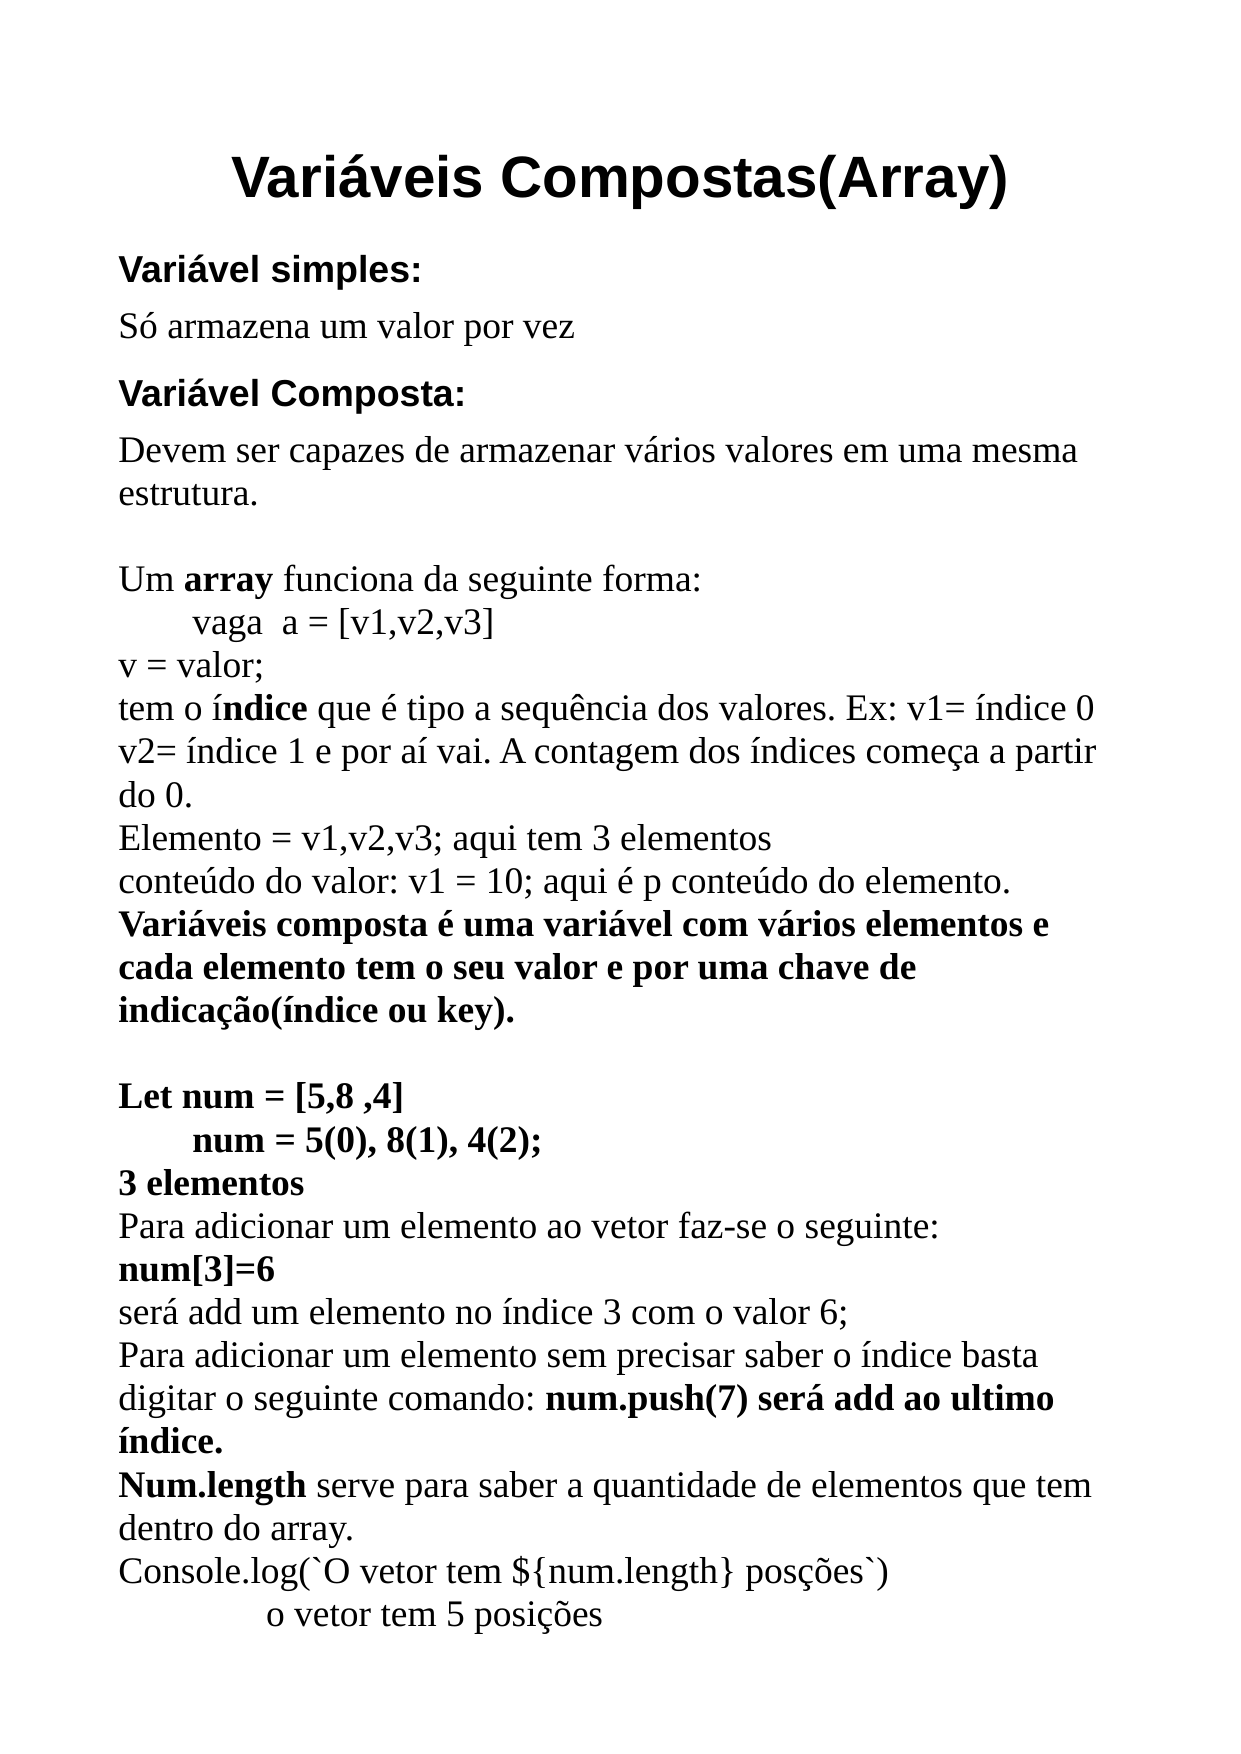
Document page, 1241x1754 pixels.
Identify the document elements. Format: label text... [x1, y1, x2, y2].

text tem o índice que é tipo a sequência dos valores. Ex: v1= índice 0 v2= índice 1 e por aí vai. A contagem dos índices começa a partir do 0. [118, 686, 1122, 815]
text Console.log(`O vetor tem ${num.length} posções`) [118, 1548, 1122, 1591]
text Um array funciona da seguinte forma: [118, 556, 1122, 599]
text Para adicionar um elemento ao vetor faz-se o seguinte: [118, 1203, 1122, 1246]
text Elemento = v1,v2,v3; aqui tem 3 elementos [118, 815, 1122, 858]
text 3 elementos [118, 1160, 1122, 1203]
text Só armazena um valor por vez [118, 303, 1122, 346]
text o vetor tem 5 posições [118, 1591, 1122, 1634]
text Let num = [5,8 ,4] [118, 1074, 1122, 1117]
text Para adicionar um elemento sem precisar saber o índice basta digitar o seguinte comando: num.push(7) será add ao ultimo índice. [118, 1333, 1122, 1462]
text Devem ser capazes de armazenar vários valores em uma mesma estrutura. [118, 427, 1122, 513]
text num[3]=6 [118, 1246, 1122, 1289]
title Variáveis Compostas(Array) [118, 143, 1122, 210]
subtitle Variável Composta: [118, 371, 1122, 414]
text conteúdo do valor: v1 = 10; aqui é p conteúdo do elemento. [118, 858, 1122, 901]
subtitle Variável simples: [118, 248, 1122, 291]
text num = 5(0), 8(1), 4(2); [118, 1117, 1122, 1160]
text Num.length serve para saber a quantidade de elementos que tem dentro do array. [118, 1462, 1122, 1548]
text vaga a = [v1,v2,v3] [118, 599, 1122, 643]
text Variáveis composta é uma variável com vários elementos e cada elemento tem o seu valor e por uma chave de indicação(índice ou key). [118, 901, 1122, 1031]
text será add um elemento no índice 3 com o valor 6; [118, 1289, 1122, 1333]
text v = valor; [118, 643, 1122, 686]
